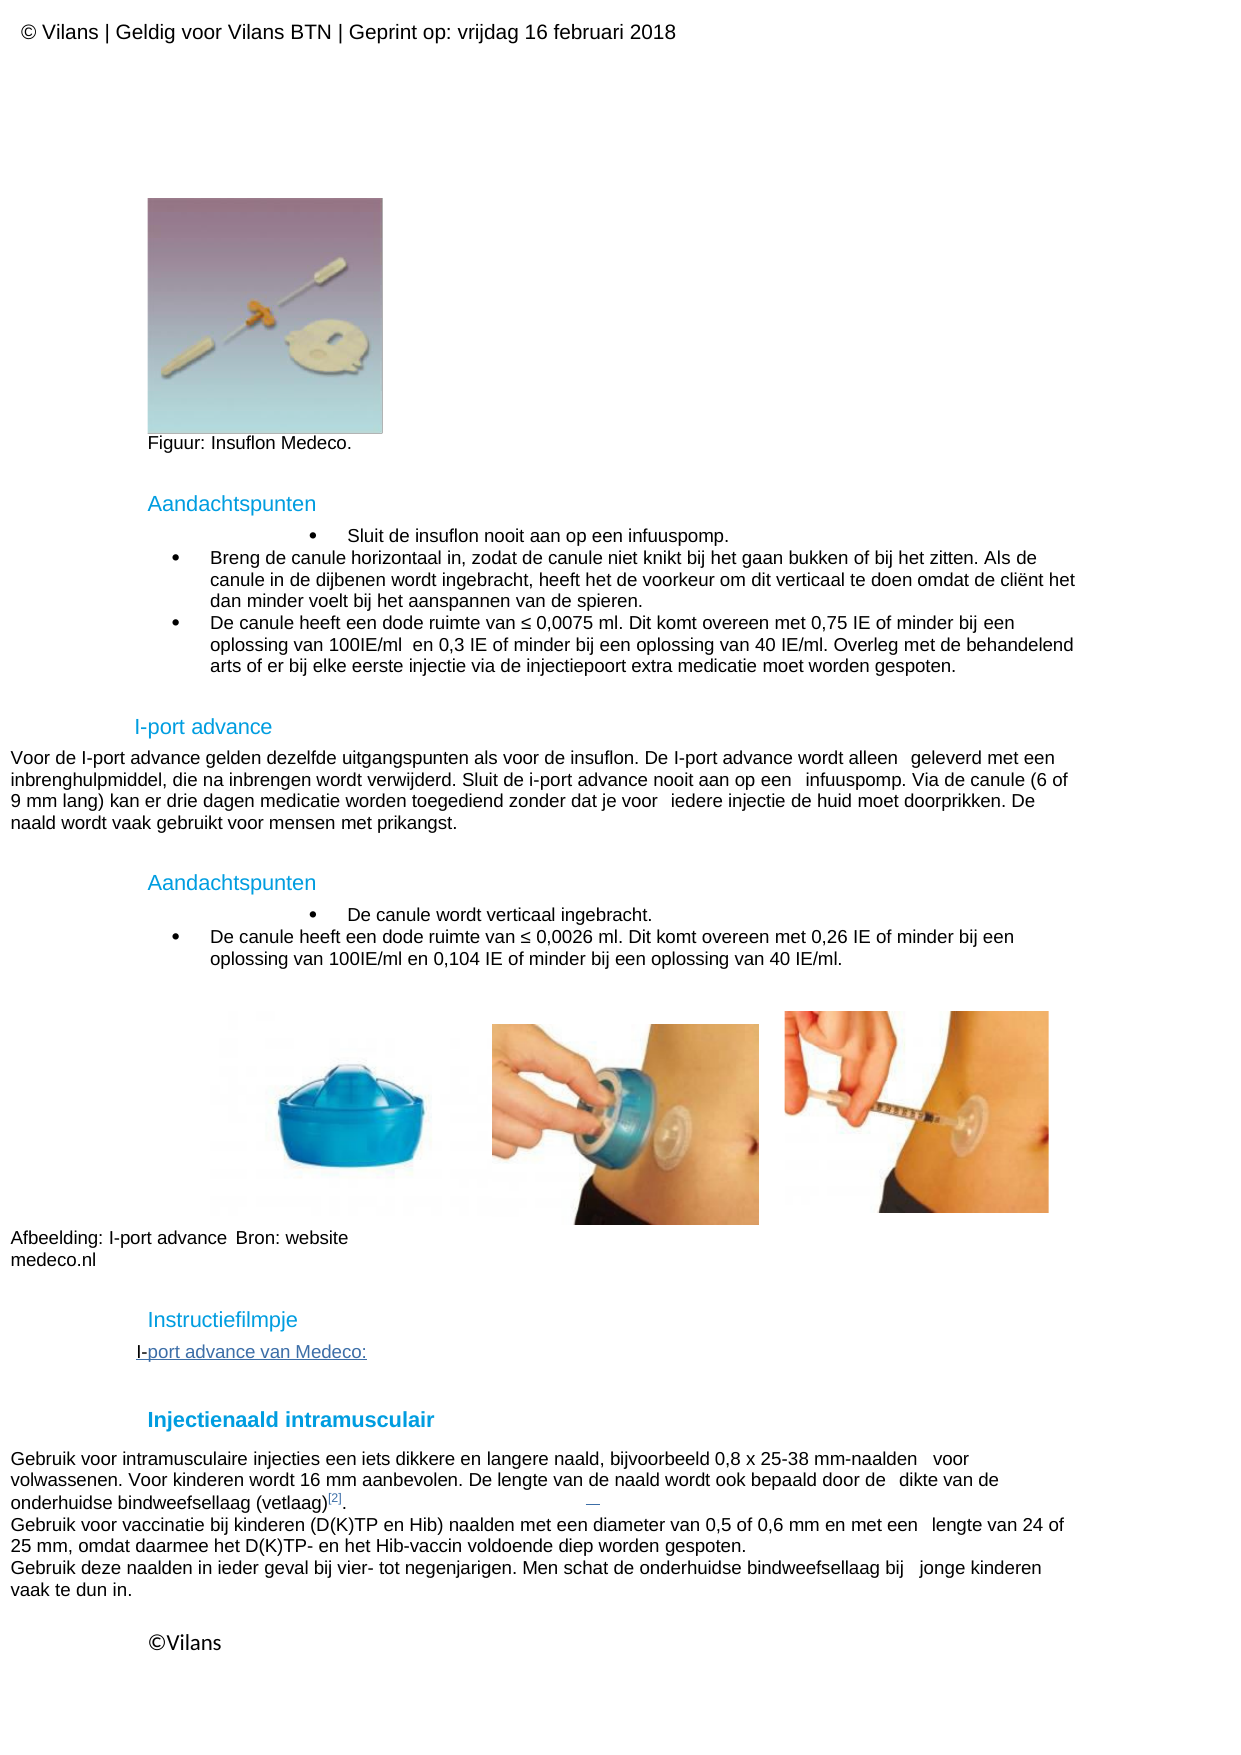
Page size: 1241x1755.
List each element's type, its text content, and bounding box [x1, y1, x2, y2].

list port advance [134, 713, 1097, 739]
text Gebruik voor vaccinatie bij kinderen (D(K)TP en Hib) naalden met een diameter van 0,5 of 0,6 mm en met een lengte van 24 of 25 mm, omdat daarmee het D(K)TP- en het Hib-vaccin voldoende diep worden gespoten. [10, 1513, 1079, 1557]
text Gebruik deze naalden in ieder geval bij vier- tot negenjarigen. Men schat de onderhuidse bindweefsellaag bij jonge kinderen vaak te dun in. [10, 1557, 1079, 1600]
subtitle Injectienaald intramusculair [147, 1407, 1097, 1432]
list De canule wordt verticaal ingebracht. [309, 903, 1097, 926]
list port advance van Medeco: [136, 1341, 1097, 1362]
subtitle Aandachtspunten [147, 491, 1097, 516]
list Breng de canule horizontaal in, zodat de canule niet knikt bij het gaan bukken of bij het zitten. Als de canule in de dijbenen wordt ingebracht, heeft het de voorkeur om dit verticaal te doen omdat de cliënt het dan minder voelt bij het aanspannen van de spieren. [172, 547, 1081, 612]
text Voor de I-port advance gelden dezelfde uitgangspunten als voor de insuflon. De I-port advance wordt alleen geleverd met een inbrenghulpmiddel, die na inbrengen wordt verwijderd. Sluit de i-port advance nooit aan op een infuuspomp. Via de canule (6 of 9 mm lang) kan er drie dagen medicatie worden toegediend zonder dat je voor iedere injectie de huid moet doorprikken. De naald wordt vaak gebruikt voor mensen met prikangst. [10, 747, 1081, 833]
text Figuur: Insuflon Medeco. [147, 433, 1097, 454]
subtitle Aandachtspunten [147, 870, 1097, 896]
list De canule heeft een dode ruimte van ≤ 0,0075 ml. Dit komt overeen met 0,75 IE of minder bij een oplossing van 100IE/ml en 0,3 IE of minder bij een oplossing van 40 IE/ml. Overleg met de behandelend arts of er bij elke eerste injectie via de injectiepoort extra medicatie moet worden gespoten. [172, 612, 1079, 677]
list Sluit de insuflon nooit aan op een infuuspomp. [309, 524, 1097, 547]
list De canule heeft een dode ruimte van ≤ 0,0026 ml. Dit komt overeen met 0,26 IE of minder bij een oplossing van 100IE/ml en 0,104 IE of minder bij een oplossing van 40 IE/ml. [172, 926, 1018, 969]
text Afbeelding: I-port advance Bron: website medeco.nl [10, 1227, 407, 1270]
subtitle Instructiefilmpje [147, 1307, 1097, 1332]
text Gebruik voor intramusculaire injecties een iets dikkere en langere naald, bijvoorbeeld 0,8 x 25-38 mm-naalden voor volwassenen. Voor kinderen wordt 16 mm aanbevolen. De lengte van de naald wordt ook bepaald door de dikte van de onderhuidse bindweefsellaag (vetlaag)[2]. [10, 1448, 1079, 1513]
